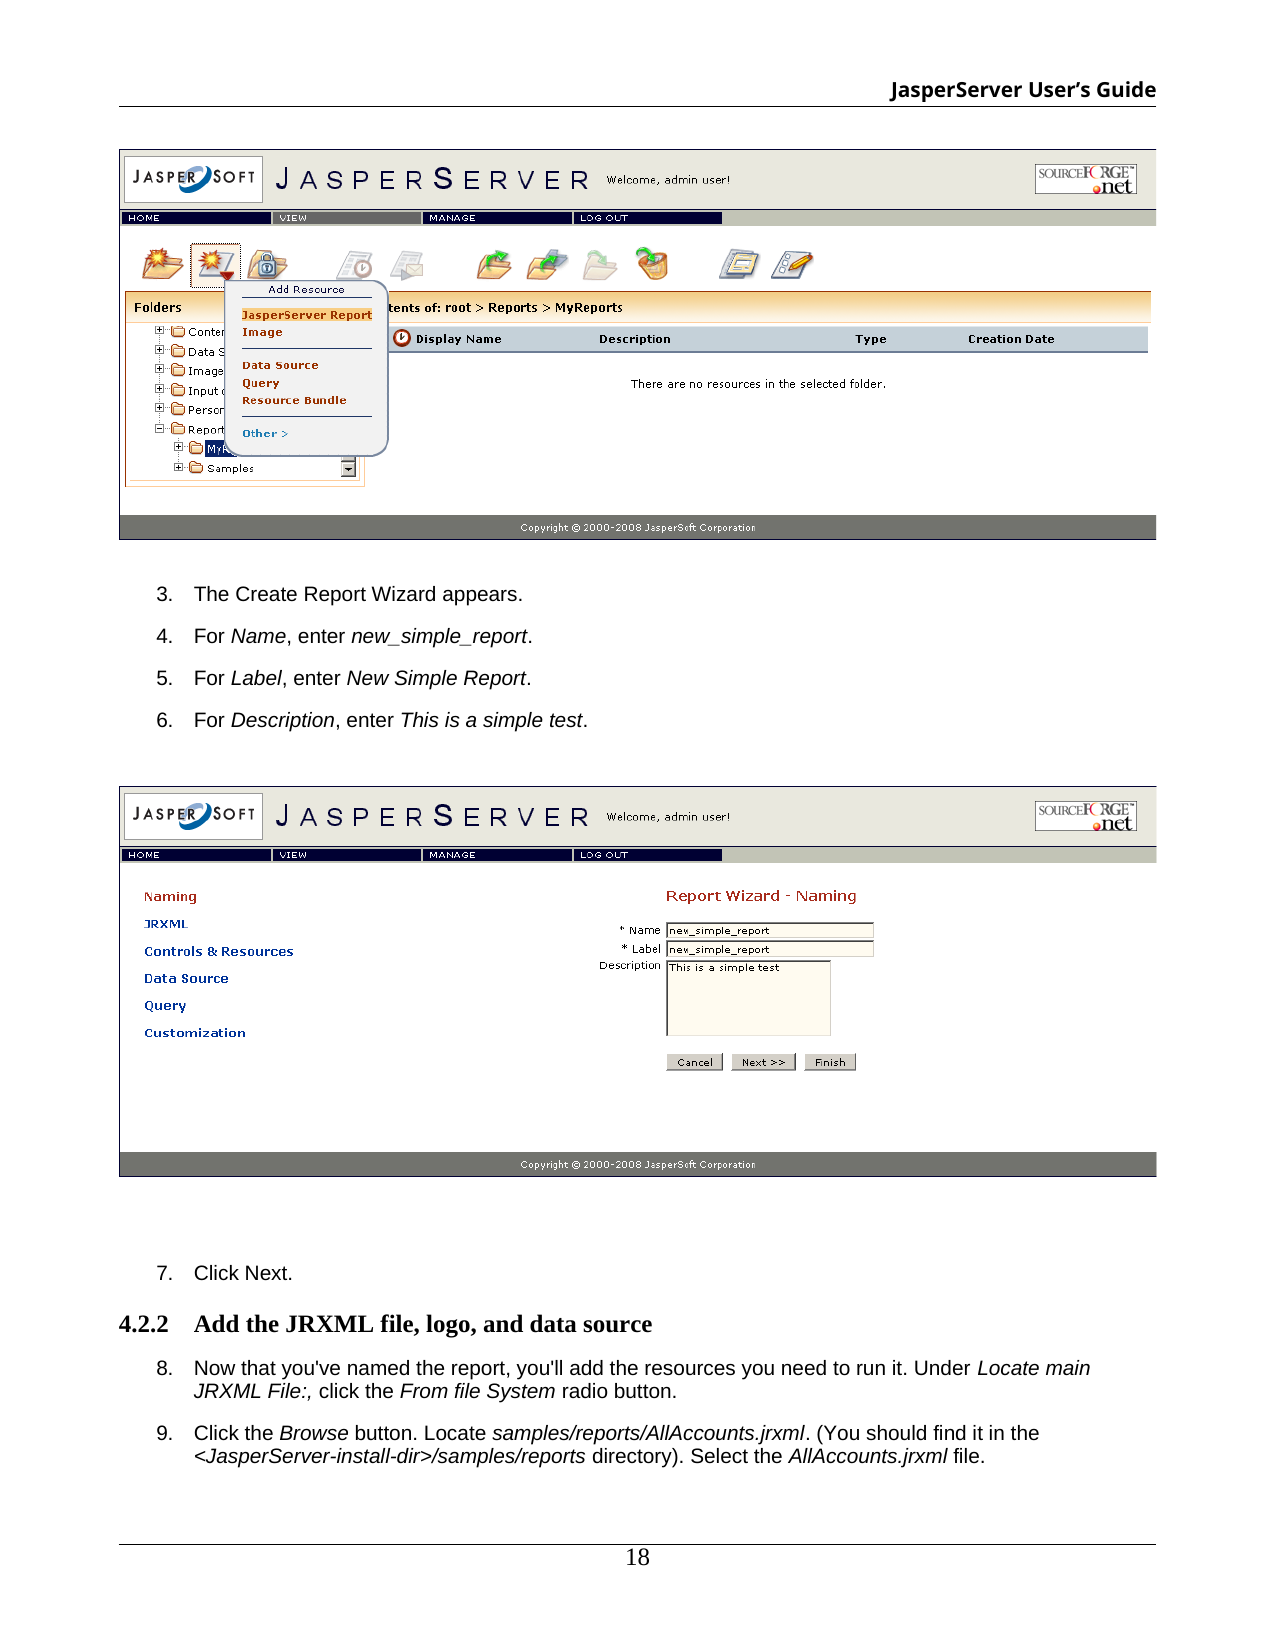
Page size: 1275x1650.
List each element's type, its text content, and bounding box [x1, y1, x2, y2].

list Now that you've named the report, you'll add the resources you need to run it. Under Locate main JRXML File:, click the From file System radio button. [156, 1357, 1156, 1403]
list Click Next. [156, 1262, 1156, 1285]
subtitle Add the JRXML file, logo, and data source [118, 1310, 1156, 1338]
picture [118, 786, 1157, 1178]
list For Description, enter This is a simple test. [156, 708, 1156, 732]
table_header [107, 107, 1168, 148]
list The Create Report Wizard appears. [156, 582, 1156, 606]
list For Label, enter New Simple Report. [156, 666, 1156, 689]
list Click the Browse button. Locate samples/reports/AllAccounts.jrxml. (You should find it in the <JasperServer-install-dir>/samples/reports directory). Select the AllAccounts.jrxml file. [156, 1422, 1156, 1468]
table_header [107, 786, 1168, 1214]
table_header [107, 1481, 1168, 1523]
picture [118, 148, 1157, 541]
list For Name, enter new_simple_report. [156, 624, 1156, 648]
